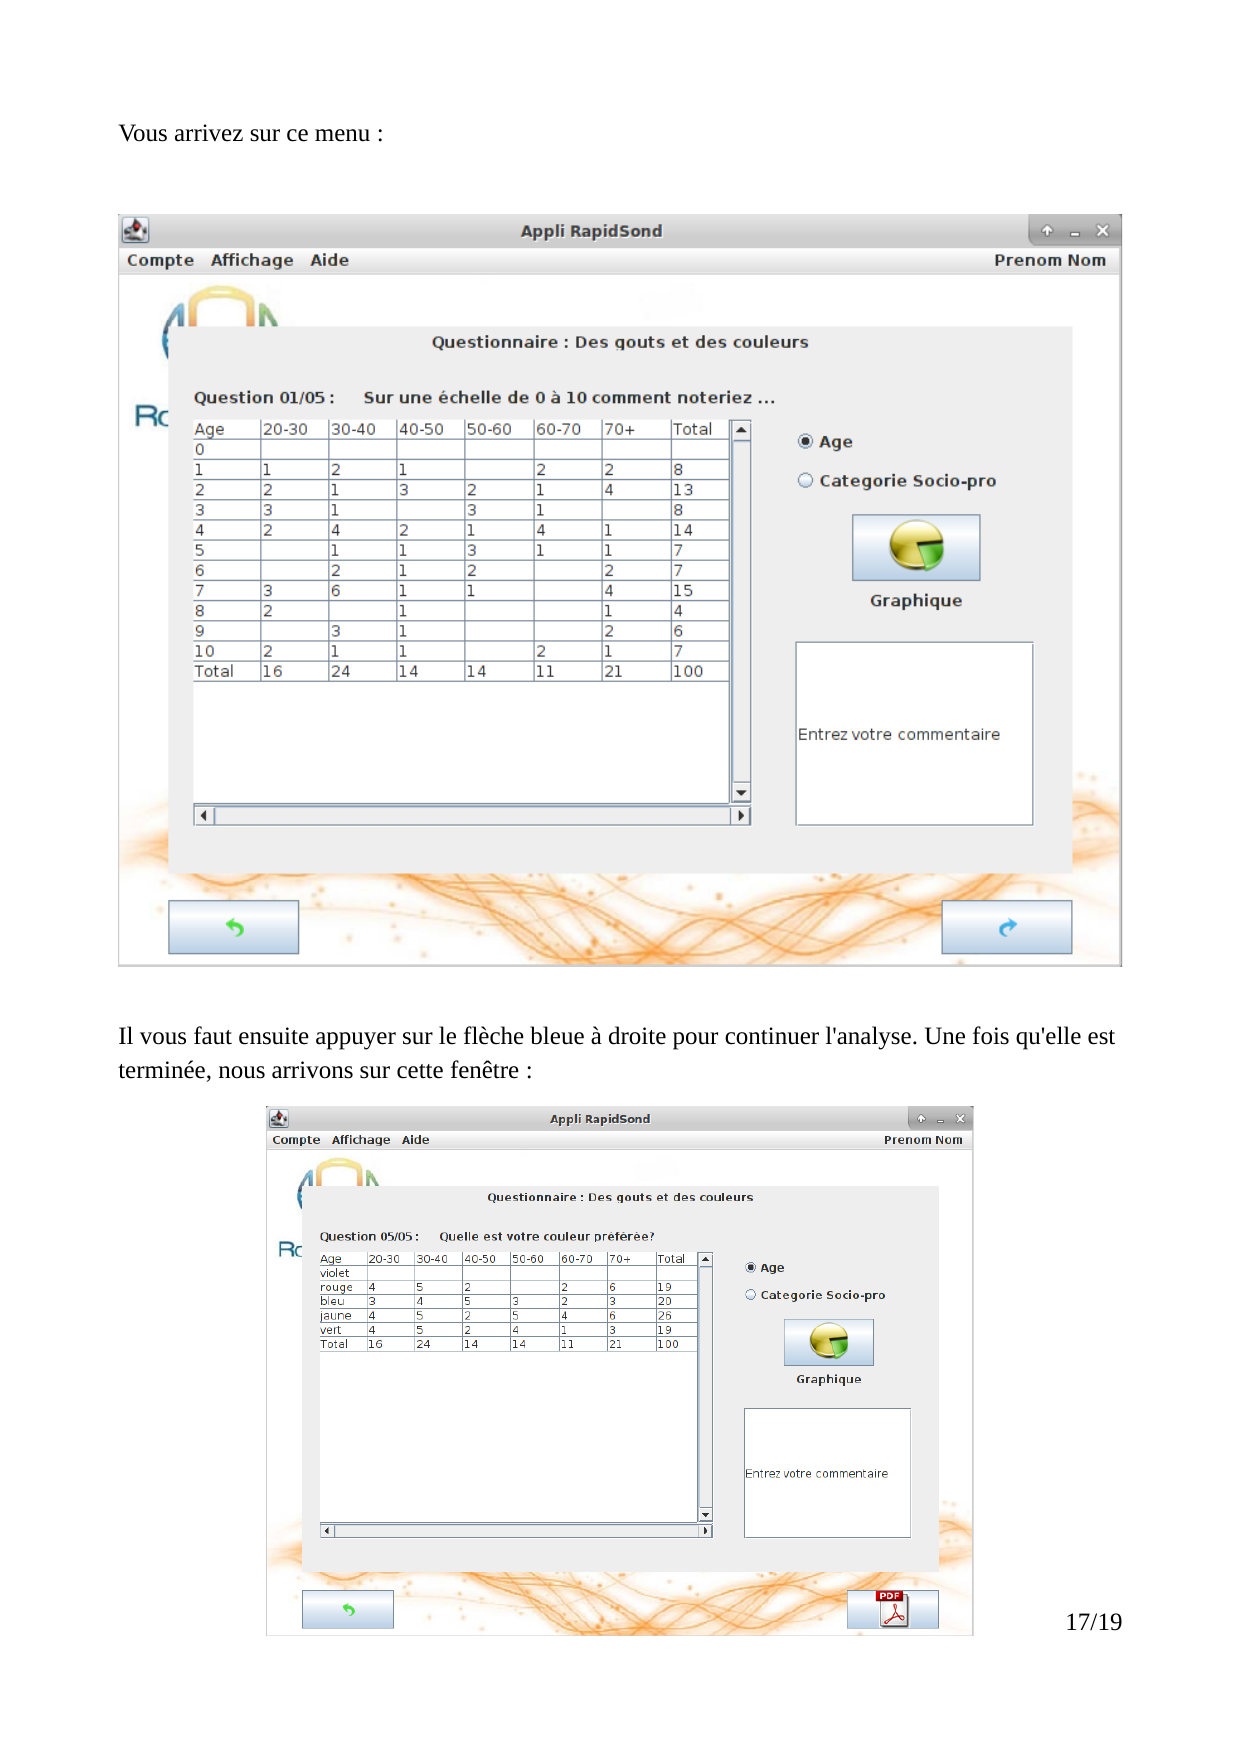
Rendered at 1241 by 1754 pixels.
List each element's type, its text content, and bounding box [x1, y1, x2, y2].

text Il vous faut ensuite appuyer sur le flèche bleue à droite pour continuer l'analyse. Une fois qu'elle est terminée, nous arrivons sur cette fenêtre : [118, 1021, 1122, 1084]
picture [118, 214, 1123, 967]
text Vous arrivez sur ce menu : [118, 118, 1122, 147]
picture [266, 1106, 974, 1636]
